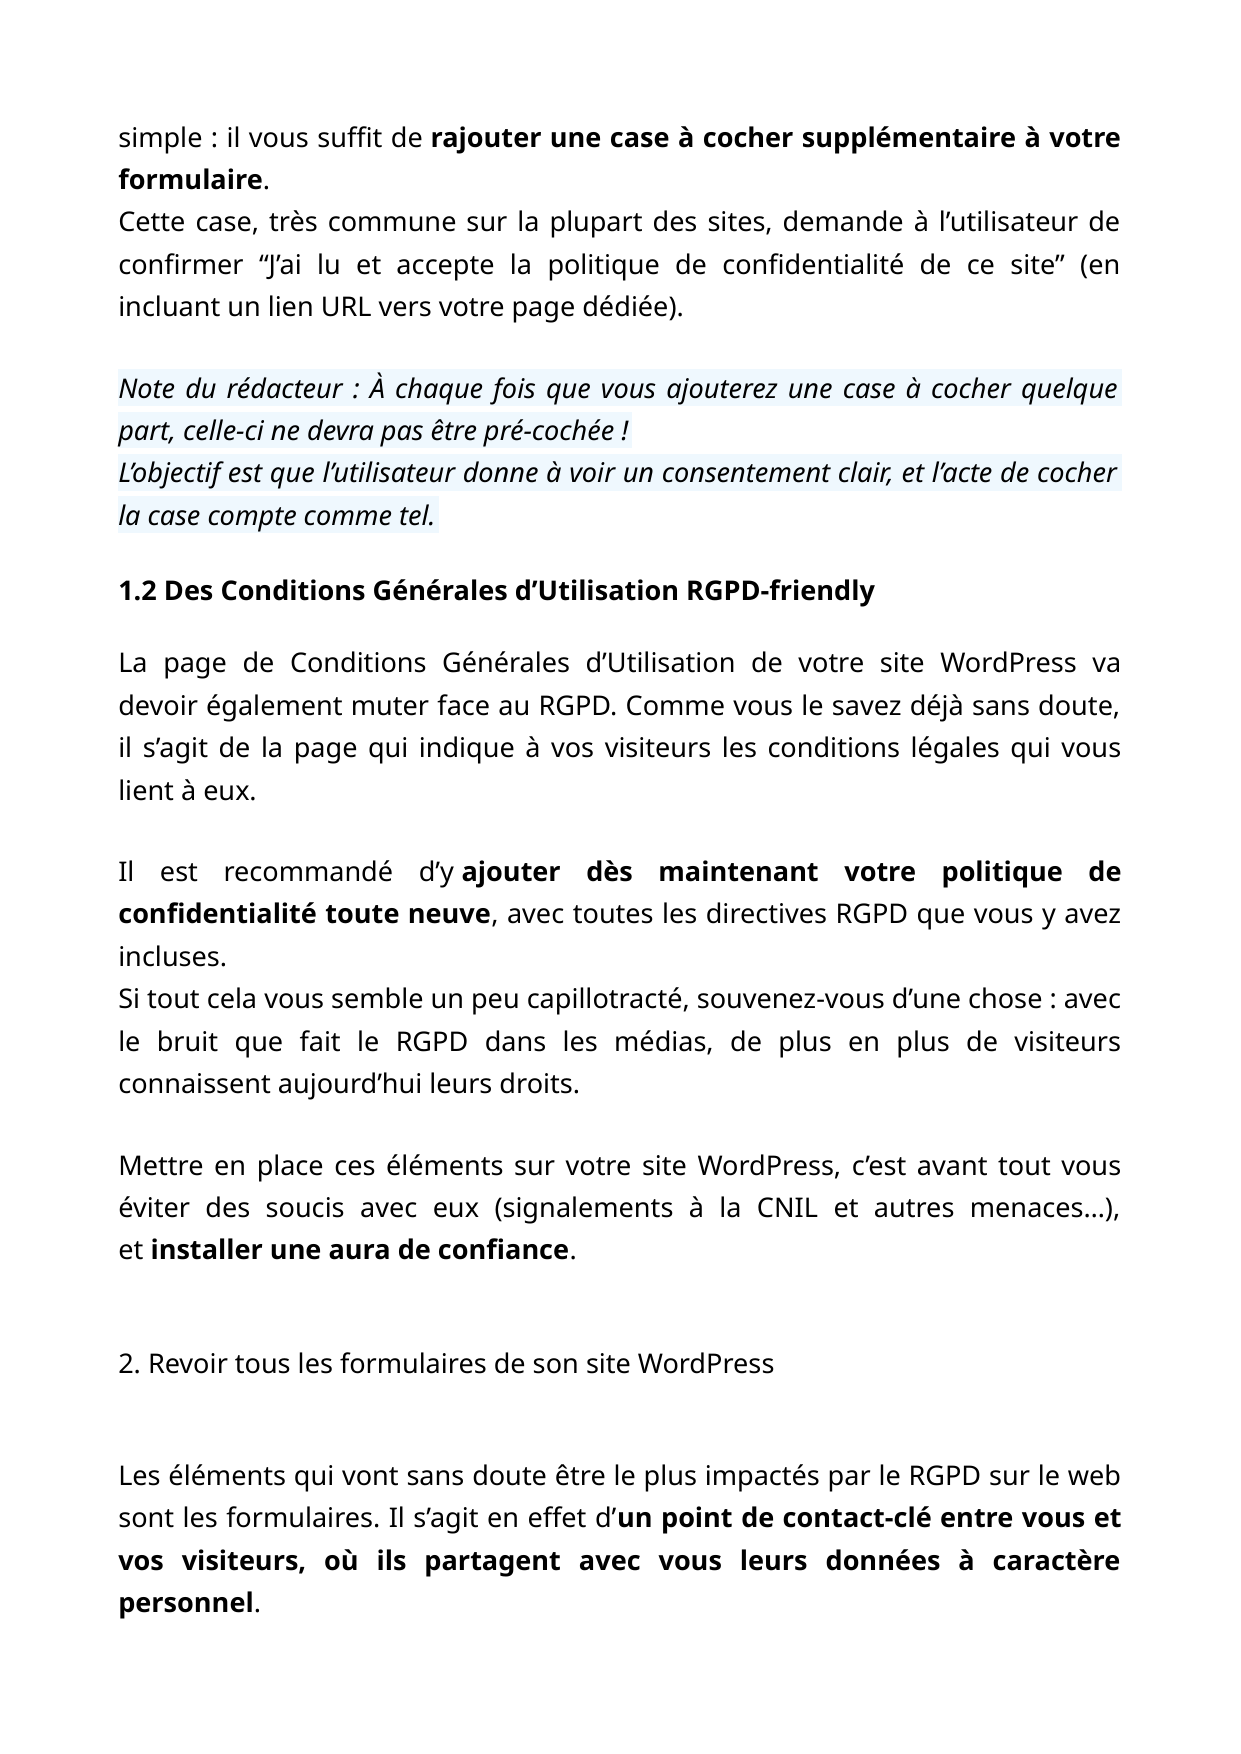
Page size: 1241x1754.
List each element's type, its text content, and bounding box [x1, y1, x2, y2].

text Si tout cela vous semble un peu capillotracté, souvenez-vous d’une chose : avec le bruit que fait le RGPD dans les médias, de plus en plus de visiteurs connaissent aujourd’hui leurs droits. [118, 980, 1122, 1101]
text Mettre en place ces éléments sur votre site WordPress, c’est avant tout vous éviter des soucis avec eux (signalements à la CNIL et autres menaces…), et installer une aura de confiance. [118, 1146, 1122, 1268]
subtitle 2. Revoir tous les formulaires de son site WordPress [118, 1345, 1122, 1382]
text Note du rédacteur : À chaque fois que vous ajouterez une case à cocher quelque part, celle-ci ne devra pas être pré-cochée ! [118, 369, 1122, 448]
text Les éléments qui vont sans doute être le plus impactés par le RGPD sur le web sont les formulaires. Il s’agit en effet d’un point de contact-clé entre vous et vos visiteurs, où ils partagent avec vous leurs données à caractère personnel. [118, 1457, 1122, 1621]
text simple : il vous suffit de rajouter une case à cocher supplémentaire à votre formulaire. [118, 118, 1122, 197]
subtitle 1.2 Des Conditions Générales d’Utilisation RGPD-friendly [118, 572, 1122, 609]
text Cette case, très commune sur la plupart des sites, demande à l’utilisateur de confirmer “J’ai lu et accepte la politique de confidentialité de ce site” (en incluant un lien URL vers votre page dédiée). [118, 203, 1122, 324]
text Il est recommandé d’y ajouter dès maintenant votre politique de confidentialité toute neuve, avec toutes les directives RGPD que vous y avez incluses. [118, 852, 1122, 974]
text L’objectif est que l’utilisateur donne à voir un consentement clair, et l’acte de cocher la case compte comme tel. [118, 454, 1122, 533]
text La page de Conditions Générales d’Utilisation de votre site WordPress va devoir également muter face au RGPD. Comme vous le savez déjà sans doute, il s’agit de la page qui indique à vos visiteurs les conditions légales qui vous lient à eux. [118, 644, 1122, 808]
